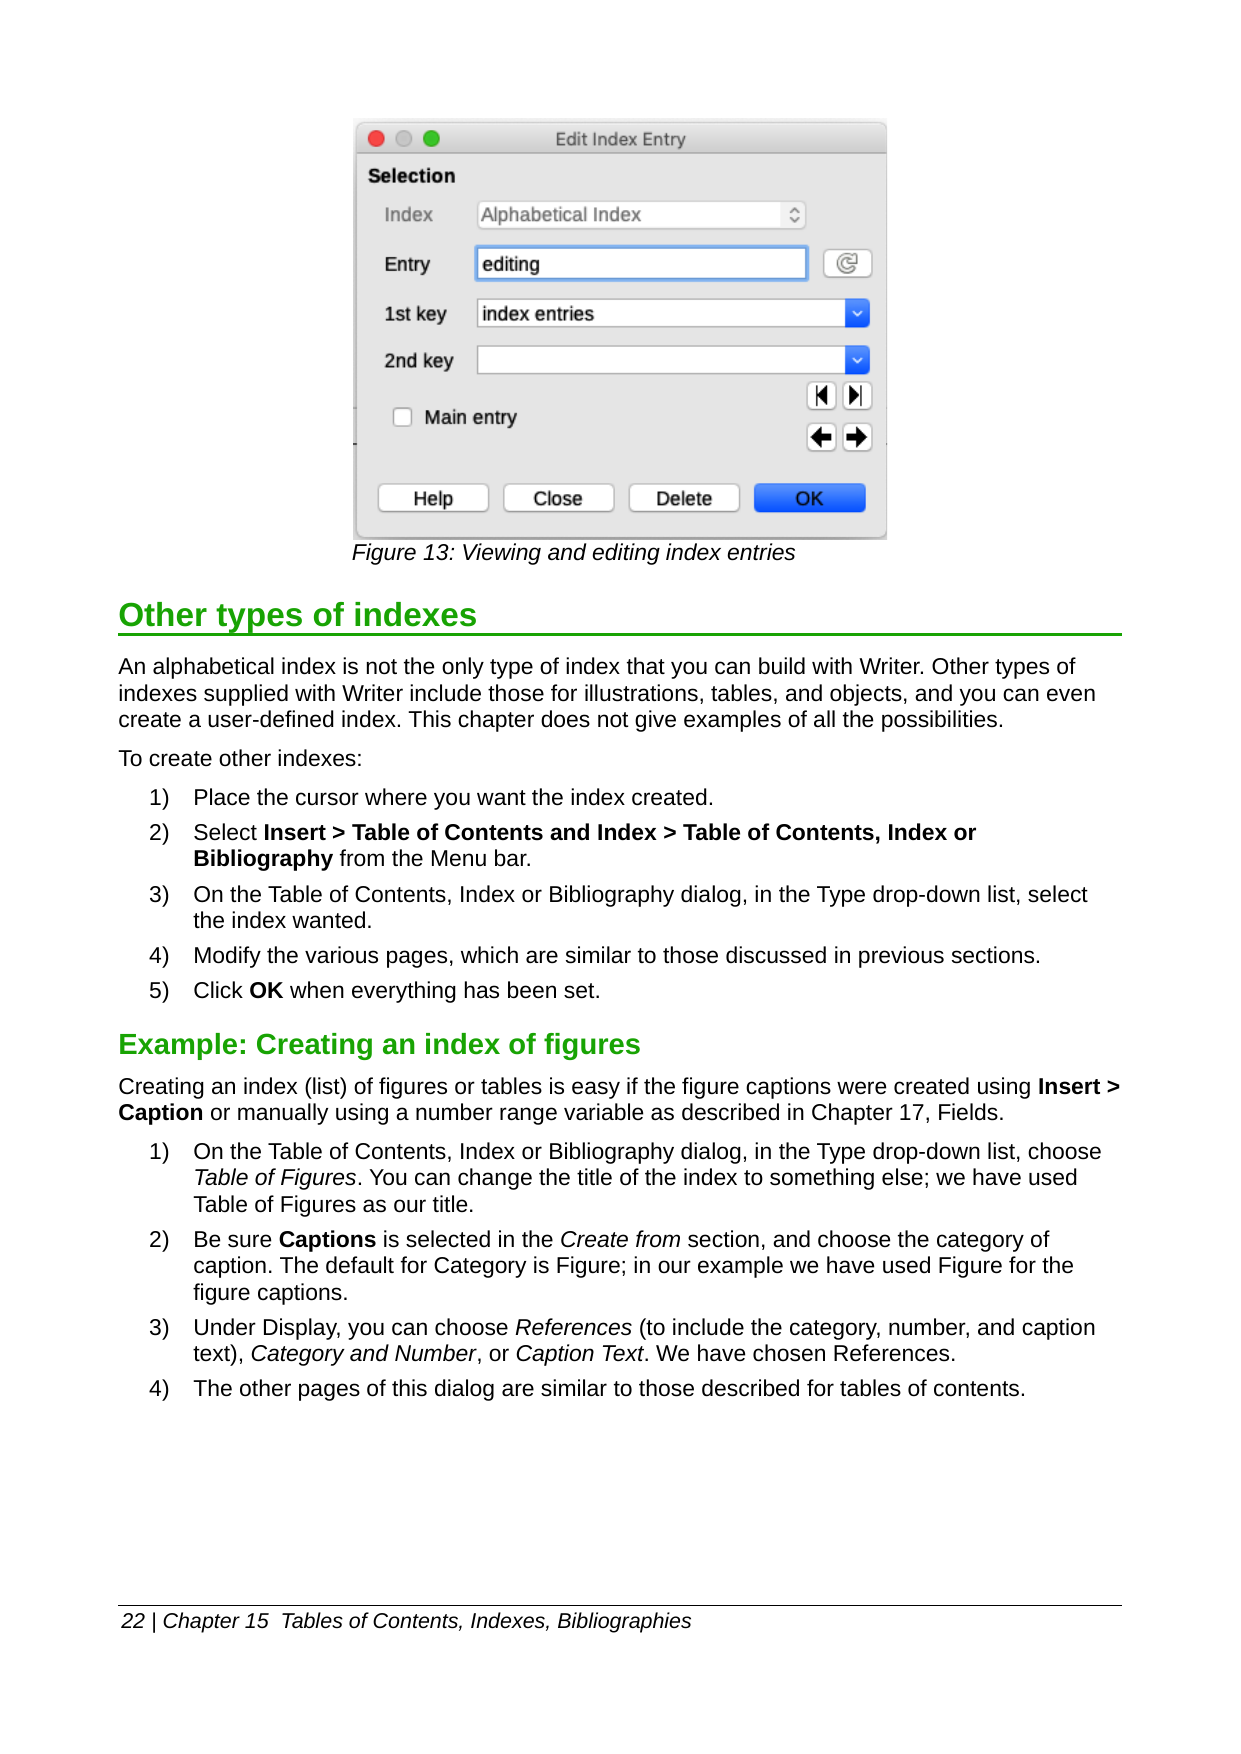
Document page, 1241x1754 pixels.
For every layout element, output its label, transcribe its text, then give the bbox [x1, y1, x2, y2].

list On the Table of Contents, Index or Bibliography dialog, in the Type drop-down list, select the index wanted. [169, 881, 1122, 933]
list Click OK when everything has been set. [169, 977, 1122, 1004]
list On the Table of Contents, Index or Bibliography dialog, in the Type drop-down list, choose Table of Figures. You can change the title of the index to something else; we have used Table of Figures as our title. [169, 1138, 1122, 1217]
picture [353, 118, 888, 540]
list Be sure Captions is selected in the Create from section, and choose the category of caption. The default for Category is Figure; in our example we have used Figure for the figure captions. [169, 1226, 1122, 1305]
text Figure 13: Viewing and editing index entries [352, 118, 889, 566]
list To create other indexes: [118, 745, 1122, 771]
list Place the cursor where you want the index created. [169, 784, 1122, 810]
list Modify the various pages, which are similar to those discussed in previous sections. [169, 942, 1122, 968]
subtitle Other types of indexes [118, 595, 1122, 633]
subtitle Example: Creating an index of figures [118, 1027, 1122, 1061]
list Select Insert > Table of Contents and Index > Table of Contents, Index or Bibliography from the Menu bar. [169, 819, 1122, 872]
text An alphabetical index is not the only type of index that you can build with Writer. Other types of indexes supplied with Writer include those for illustrations, tables, and objects, and you can even create a user-defined index. This chapter does not give examples of all the possibilities. [118, 653, 1122, 732]
text Creating an index (list) of figures or tables is easy if the figure captions were created using Insert > Caption or manually using a number range variable as described in Chapter 17, Fields. [118, 1073, 1122, 1125]
list The other pages of this dialog are similar to those described for tables of contents. [169, 1375, 1122, 1402]
list Under Display, you can choose References (to include the category, number, and caption text), Category and Number, or Caption Text. We have chosen References. [169, 1314, 1122, 1366]
